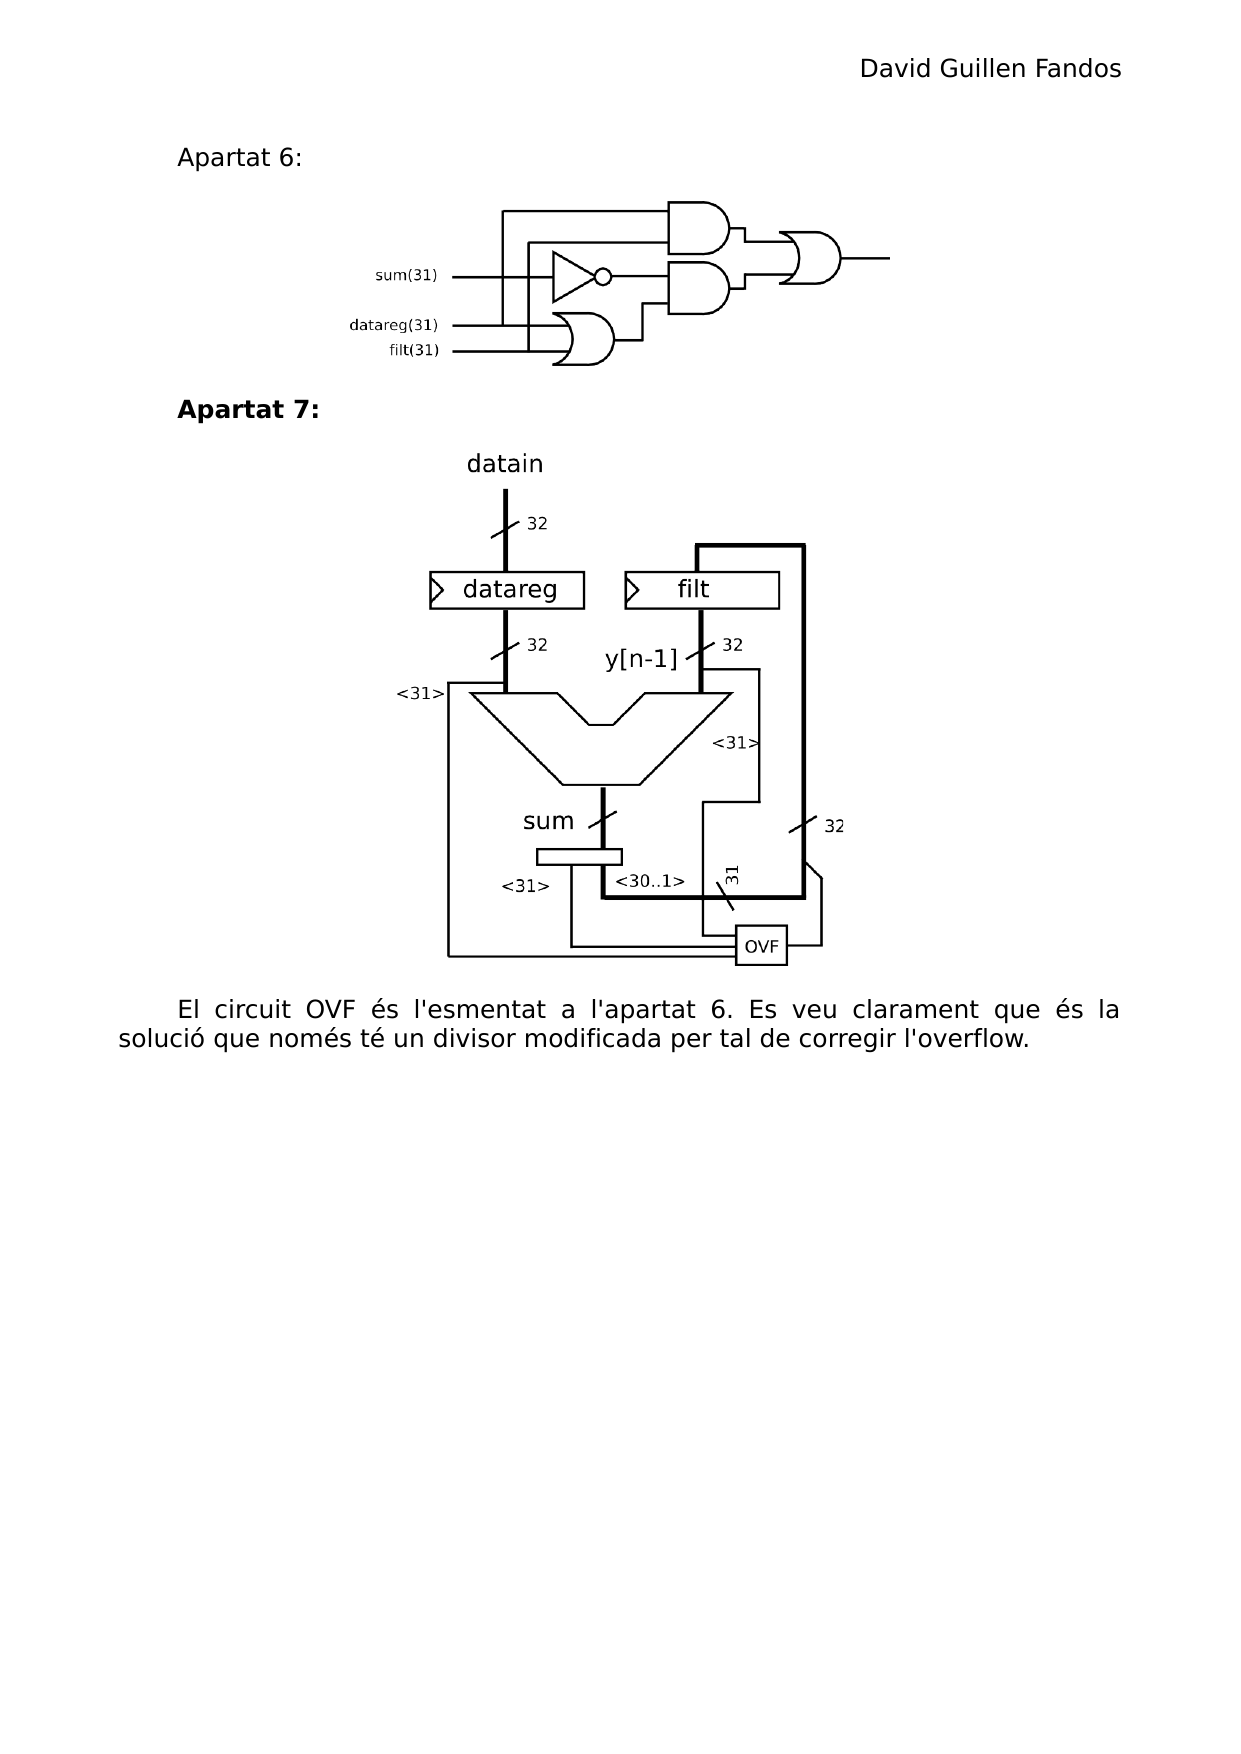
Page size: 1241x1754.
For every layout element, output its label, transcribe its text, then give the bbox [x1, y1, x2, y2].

picture [397, 453, 844, 966]
text El circuit OVF és l'esmentat a l'apartat 6. Es veu clarament que és la solució que només té un divisor modificada per tal de corregir l'overflow. [118, 995, 1122, 1053]
text Apartat 6: [118, 143, 1122, 172]
text Apartat 7: [118, 395, 1122, 424]
picture [350, 201, 890, 366]
